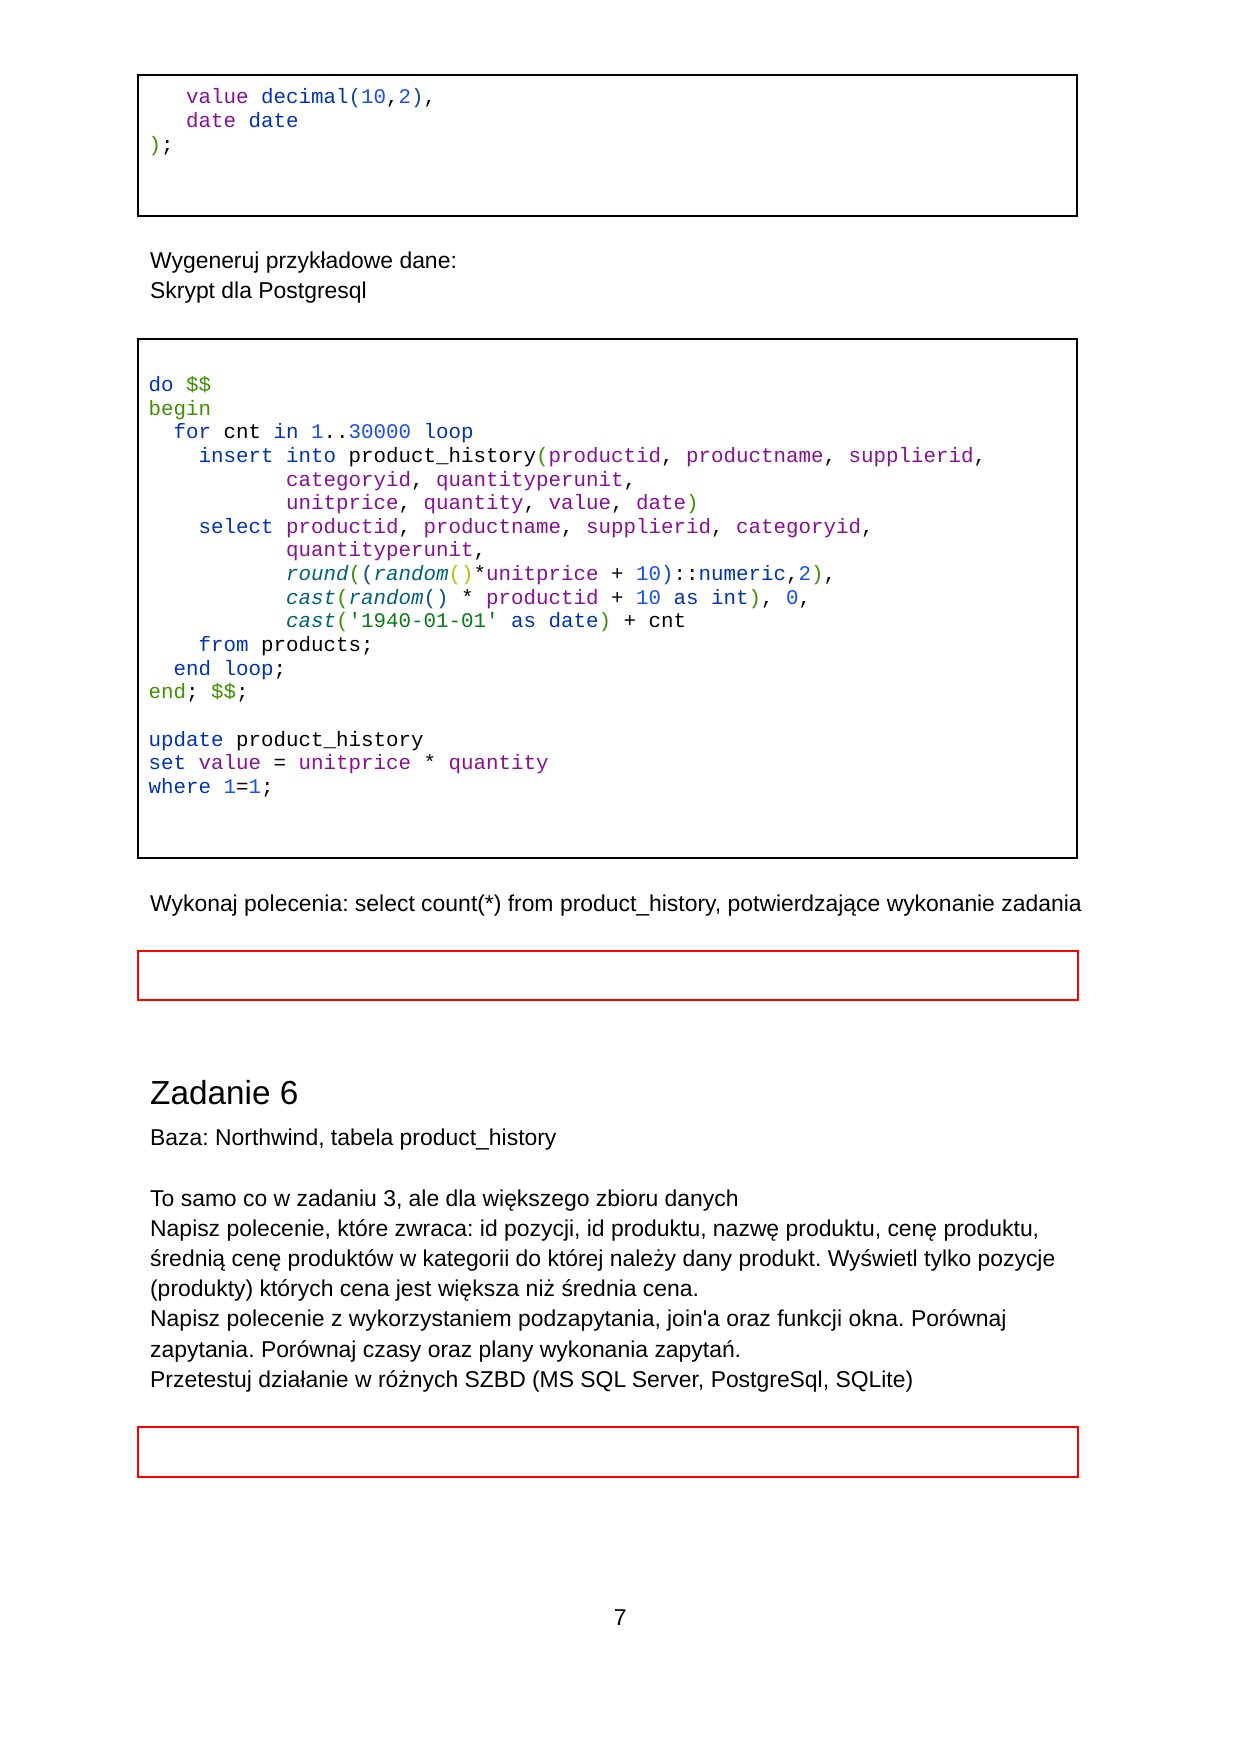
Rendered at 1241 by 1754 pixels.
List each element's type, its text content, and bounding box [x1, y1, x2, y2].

text Skrypt dla Postgresql [150, 277, 1090, 304]
table_header value decimal(10,2), date date ); [139, 76, 1076, 215]
text Wygeneruj przykładowe dane: [150, 247, 1090, 273]
subtitle Zadanie 6 [150, 1073, 1090, 1112]
text Baza: Northwind, tabela product_history [150, 1124, 1090, 1151]
table_header [139, 1428, 1077, 1476]
text Przetestuj działanie w różnych SZBD (MS SQL Server, PostgreSql, SQLite) [150, 1366, 1090, 1392]
text Napisz polecenie, które zwraca: id pozycji, id produktu, nazwę produktu, cenę produktu, średnią cenę produktów w kategorii do której należy dany produkt. Wyświetl tylko pozycje (produkty) których cena jest większa niż średnia cena. [150, 1215, 1090, 1302]
table_header [139, 952, 1077, 999]
text Wykonaj polecenia: select count(*) from product_history, potwierdzające wykonanie zadania [150, 889, 1090, 916]
table_header do $$ begin for cnt in 1..30000 loop insert into product_history(productid, productname, supplierid, categoryid, quantityperunit, unitprice, quantity, value, date) select productid, productname, supplierid, categoryid, quantityperunit, round((random()*unitprice + 10)::numeric,2), cast(random() * productid + 10 as int), 0, cast('1940-01-01' as date) + cnt from products; end loop; end; $$; update product_history set value = unitprice * quantity where 1=1; [139, 340, 1076, 857]
text Napisz polecenie z wykorzystaniem podzapytania, join'a oraz funkcji okna. Porównaj zapytania. Porównaj czasy oraz plany wykonania zapytań. [150, 1305, 1090, 1362]
text To samo co w zadaniu 3, ale dla większego zbioru danych [150, 1184, 1090, 1211]
